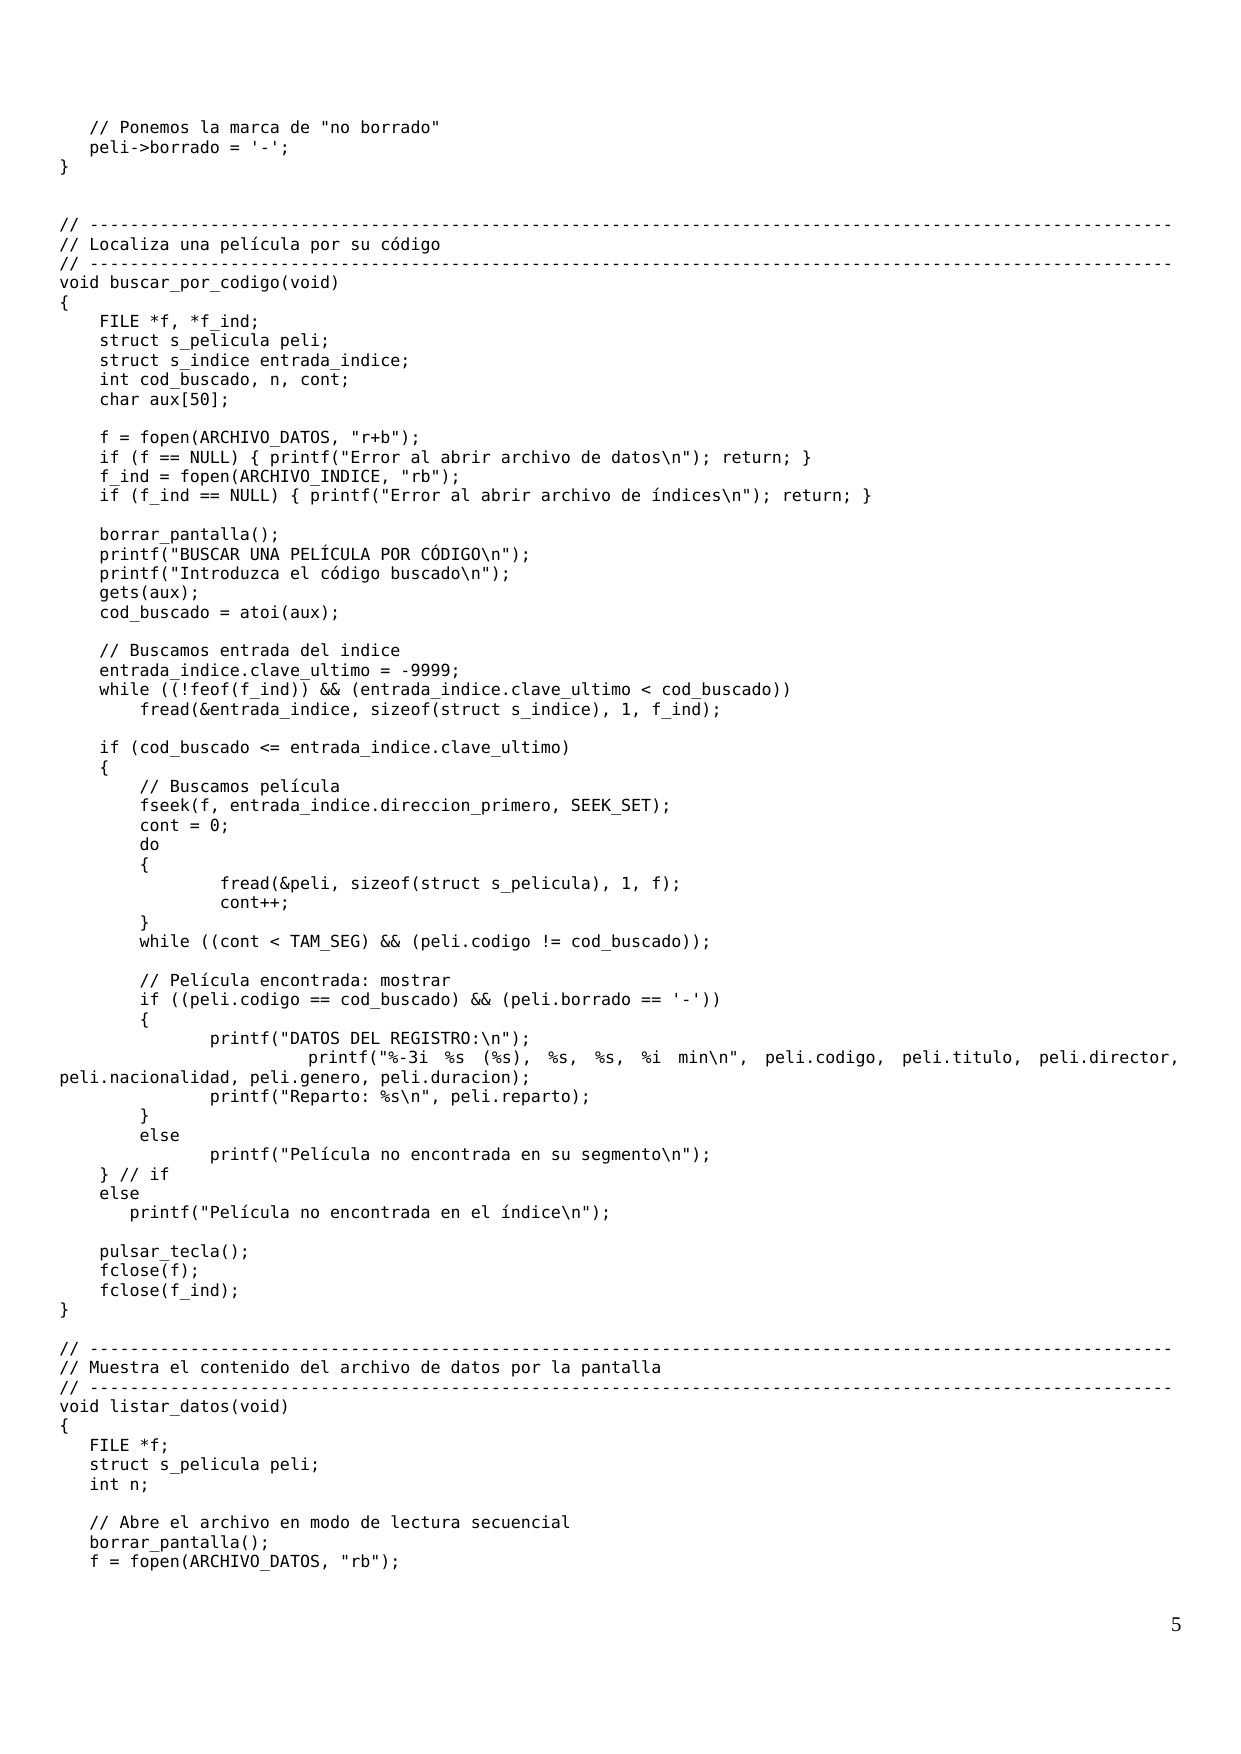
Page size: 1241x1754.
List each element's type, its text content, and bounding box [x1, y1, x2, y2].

text void buscar_por_codigo(void) [59, 273, 1181, 292]
text } [59, 1106, 1181, 1126]
text printf("%-3i %s (%s), %s, %s, %i min\n", peli.codigo, peli.titulo, peli.director, peli.nacionalidad, peli.genero, peli.duracion); [59, 1048, 1181, 1087]
text struct s_pelicula peli; [59, 1455, 1181, 1474]
text int cod_buscado, n, cont; [59, 370, 1181, 389]
text } [59, 157, 1181, 176]
text entrada_indice.clave_ultimo = -9999; [59, 661, 1181, 680]
text struct s_pelicula peli; [59, 331, 1181, 351]
text { [59, 757, 1181, 777]
text gets(aux); [59, 583, 1181, 602]
text // Ponemos la marca de "no borrado" [59, 118, 1181, 137]
text printf("DATOS DEL REGISTRO:\n"); [59, 1029, 1181, 1048]
text // Buscamos entrada del indice [59, 641, 1181, 661]
text f = fopen(ARCHIVO_DATOS, "rb"); [59, 1552, 1181, 1571]
text { [59, 1009, 1181, 1029]
text { [59, 854, 1181, 874]
text fseek(f, entrada_indice.direccion_primero, SEEK_SET); [59, 796, 1181, 816]
text // ------------------------------------------------------------------------------------------------------------ [59, 1339, 1181, 1358]
text // Abre el archivo en modo de lectura secuencial [59, 1513, 1181, 1532]
text printf("Película no encontrada en el í­ndice\n"); [59, 1203, 1181, 1222]
text printf("Reparto: %s\n", peli.reparto); [59, 1087, 1181, 1106]
text cod_buscado = atoi(aux); [59, 602, 1181, 622]
text pulsar_tecla(); [59, 1242, 1181, 1261]
text { [59, 1416, 1181, 1436]
text // ------------------------------------------------------------------------------------------------------------ [59, 215, 1181, 234]
text while ((cont < TAM_SEG) && (peli.codigo != cod_buscado)); [59, 932, 1181, 951]
text fclose(f); [59, 1261, 1181, 1281]
text // Localiza una película por su código [59, 234, 1181, 254]
text // Película encontrada: mostrar [59, 971, 1181, 990]
text struct s_indice entrada_indice; [59, 351, 1181, 370]
text printf("Película no encontrada en su segmento\n"); [59, 1145, 1181, 1164]
text else [59, 1184, 1181, 1203]
text cont++; [59, 893, 1181, 912]
text if ((peli.codigo == cod_buscado) && (peli.borrado == '-')) [59, 990, 1181, 1009]
text FILE *f; [59, 1436, 1181, 1455]
text } // if [59, 1164, 1181, 1184]
text FILE *f, *f_ind; [59, 312, 1181, 331]
text } [59, 912, 1181, 932]
text do [59, 835, 1181, 854]
text int n; [59, 1474, 1181, 1494]
text char aux[50]; [59, 389, 1181, 409]
text } [59, 1300, 1181, 1319]
text f = fopen(ARCHIVO_DATOS, "r+b"); [59, 428, 1181, 447]
text if (f_ind == NULL) { printf("Error al abrir archivo de í­ndices\n"); return; } [59, 486, 1181, 506]
text // ------------------------------------------------------------------------------------------------------------ [59, 1377, 1181, 1397]
text if (f == NULL) { printf("Error al abrir archivo de datos\n"); return; } [59, 447, 1181, 467]
text fclose(f_ind); [59, 1281, 1181, 1300]
text cont = 0; [59, 816, 1181, 835]
text void listar_datos(void) [59, 1397, 1181, 1416]
text while ((!feof(f_ind)) && (entrada_indice.clave_ultimo < cod_buscado)) [59, 680, 1181, 699]
text { [59, 292, 1181, 312]
text borrar_pantalla(); [59, 525, 1181, 544]
text f_ind = fopen(ARCHIVO_INDICE, "rb"); [59, 467, 1181, 486]
text // ------------------------------------------------------------------------------------------------------------ [59, 254, 1181, 273]
text fread(&entrada_indice, sizeof(struct s_indice), 1, f_ind); [59, 699, 1181, 719]
text else [59, 1126, 1181, 1145]
text // Buscamos película [59, 777, 1181, 796]
text if (cod_buscado <= entrada_indice.clave_ultimo) [59, 738, 1181, 757]
text fread(&peli, sizeof(struct s_pelicula), 1, f); [59, 874, 1181, 893]
text borrar_pantalla(); [59, 1532, 1181, 1552]
text printf("BUSCAR UNA PELÍCULA POR CÓDIGO\n"); [59, 544, 1181, 564]
text // Muestra el contenido del archivo de datos por la pantalla [59, 1358, 1181, 1377]
text printf("Introduzca el código buscado\n"); [59, 564, 1181, 583]
text peli->borrado = '-'; [59, 137, 1181, 157]
